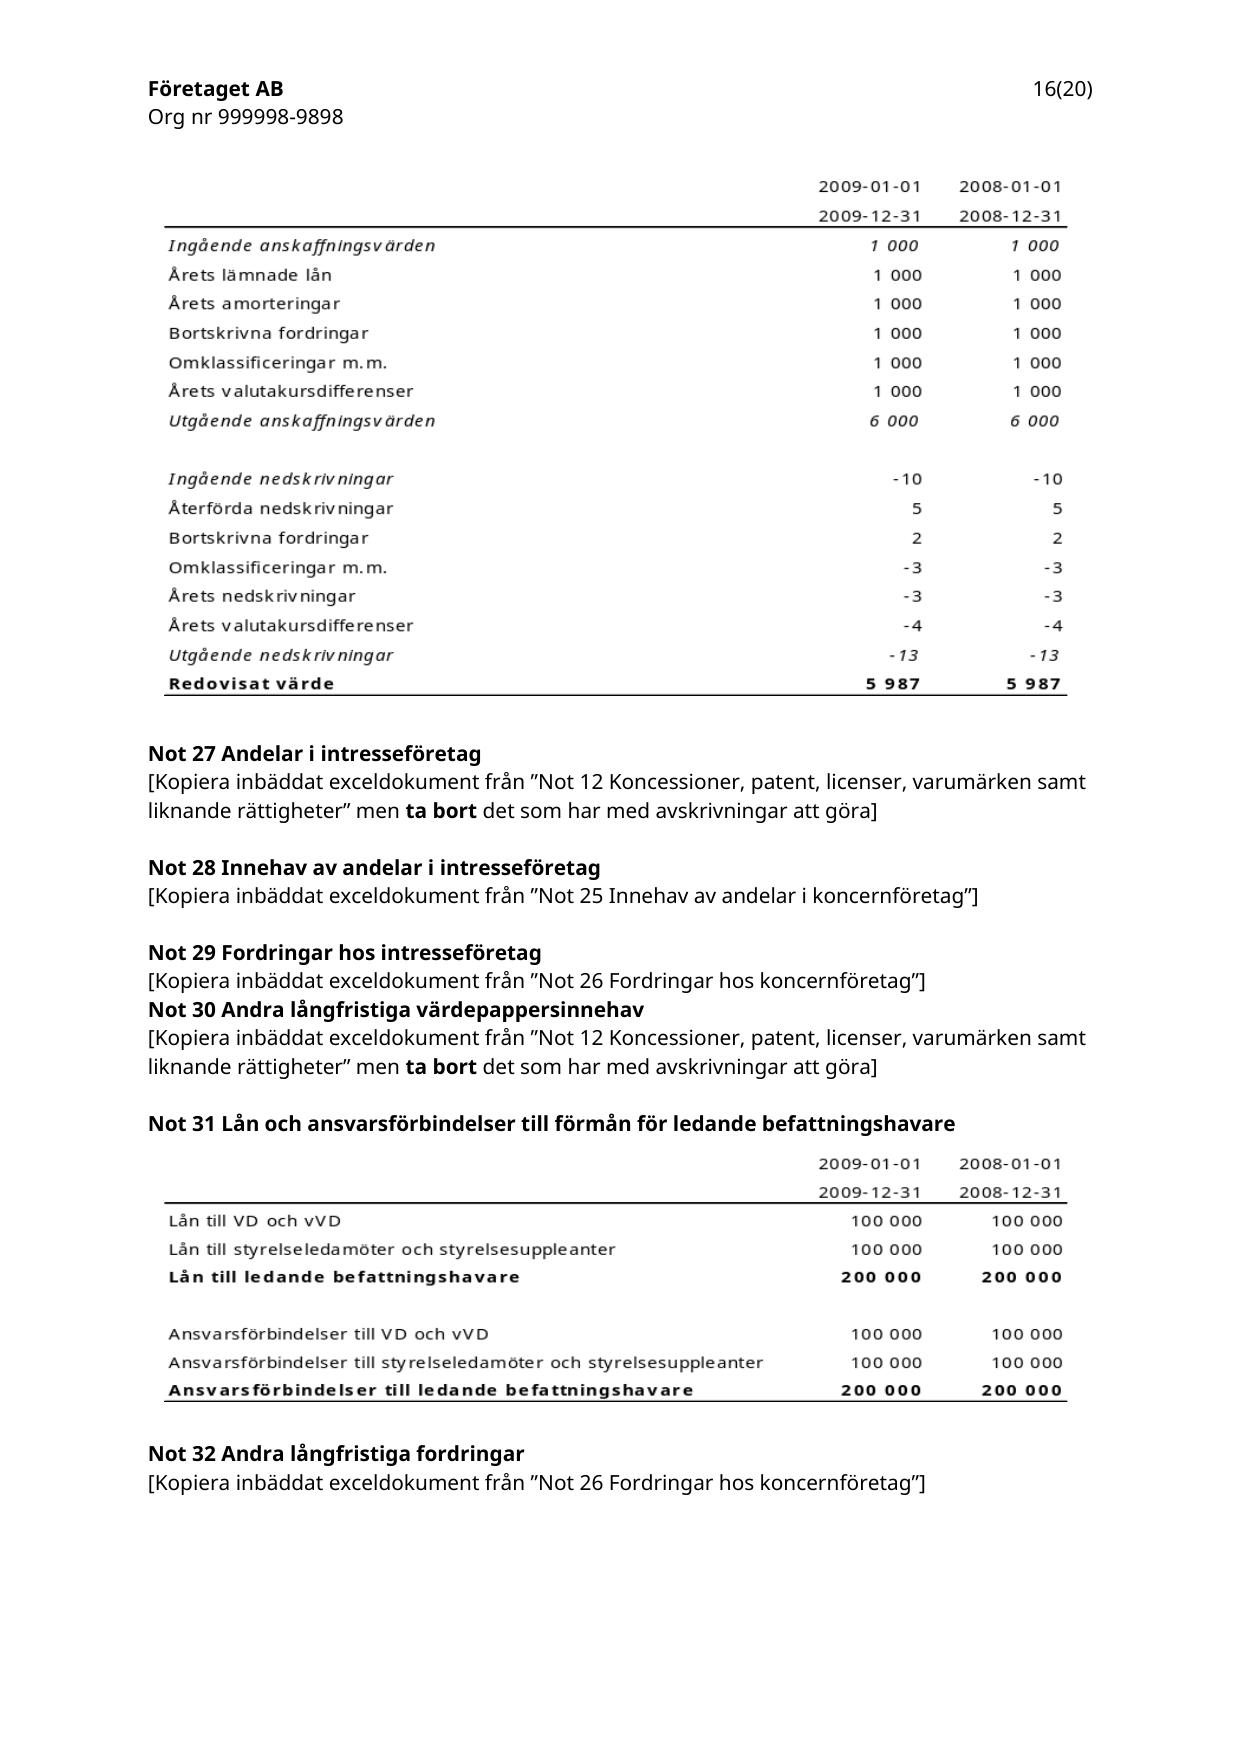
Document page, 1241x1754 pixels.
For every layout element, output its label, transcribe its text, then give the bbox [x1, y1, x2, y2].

text Not 29 Fordringar hos intresseföretag [Kopiera inbäddat exceldokument från ”Not 26 Fordringar hos koncernföretag”] Not 30 Andra långfristiga värdepappersinnehav [Kopiera inbäddat exceldokument från ”Not 12 Koncessioner, patent, licenser, varumärken samt liknande rättigheter” men ta bort det som har med avskrivningar att göra] Not 31 Lån och ansvarsförbindelser till förmån för ledande befattningshavare Not 32 Andra långfristiga fordringar [Kopiera inbäddat exceldokument från ”Not 26 Fordringar hos koncernföretag”] [148, 910, 1093, 1525]
text [148, 159, 1093, 739]
text Not 27 Andelar i intresseföretag [Kopiera inbäddat exceldokument från ”Not 12 Koncessioner, patent, licenser, varumärken samt liknande rättigheter” men ta bort det som har med avskrivningar att göra] Not 28 Innehav av andelar i intresseföretag [Kopiera inbäddat exceldokument från ”Not 25 Innehav av andelar i koncernföretag”] [148, 739, 1093, 910]
